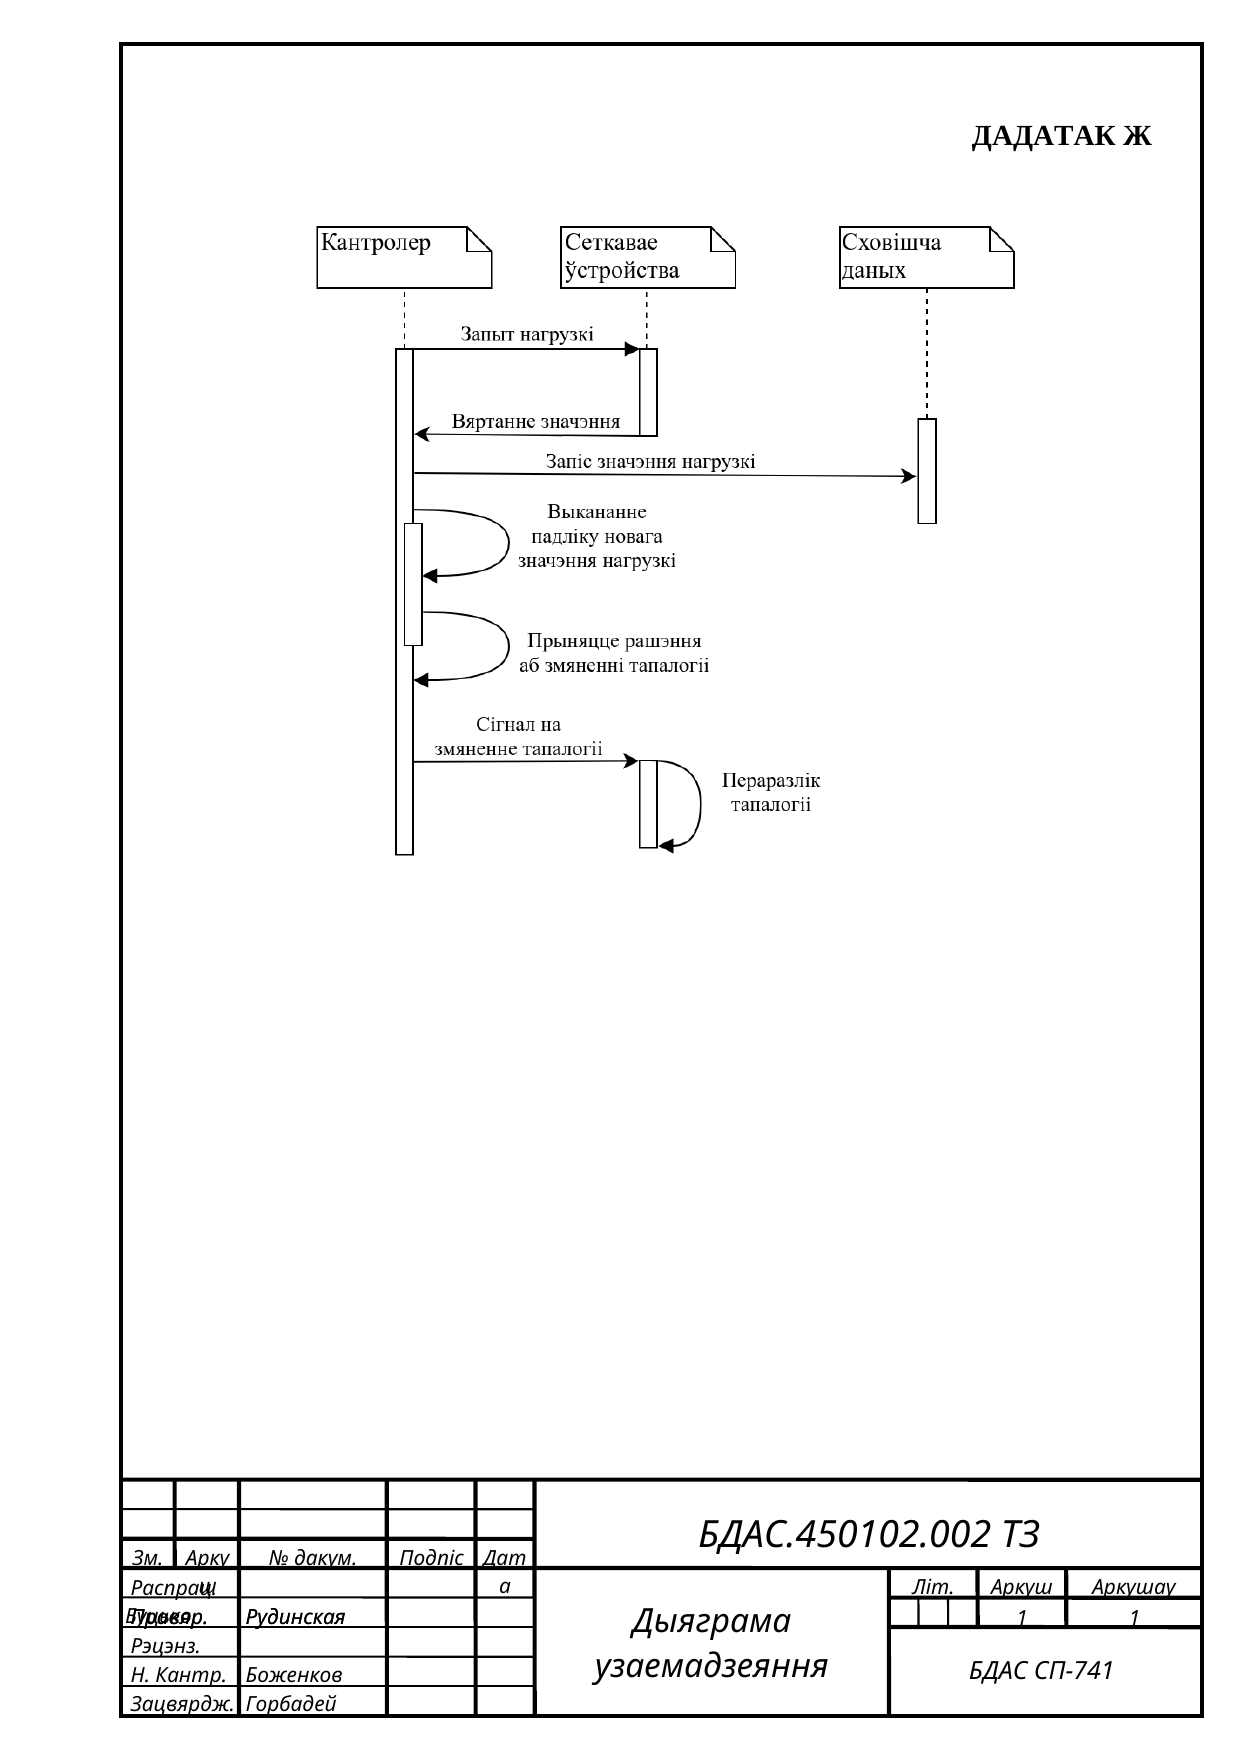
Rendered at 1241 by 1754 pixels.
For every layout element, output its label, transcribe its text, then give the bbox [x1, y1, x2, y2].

picture [310, 218, 1019, 862]
subtitle ДАДАТАК Ж [177, 118, 1152, 152]
